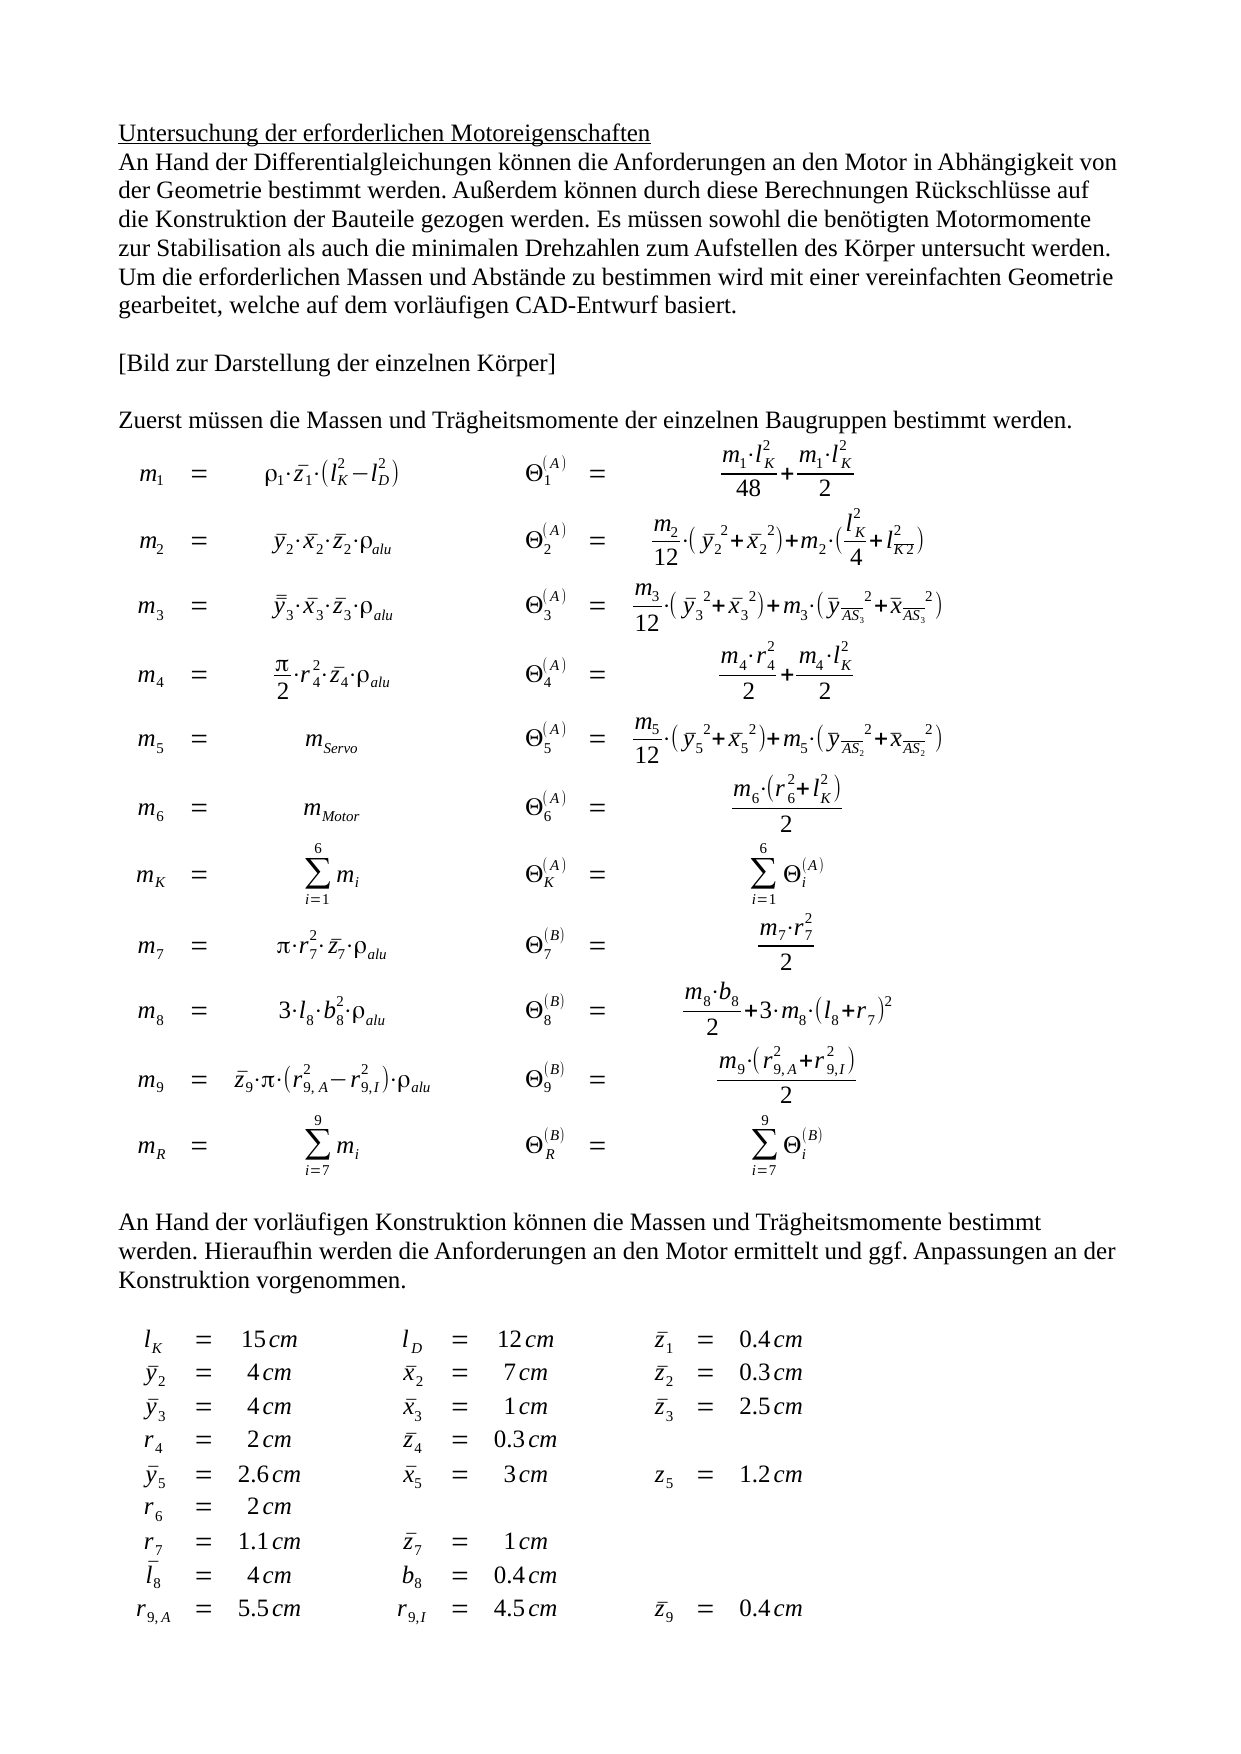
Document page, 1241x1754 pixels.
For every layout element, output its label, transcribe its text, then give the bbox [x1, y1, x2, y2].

text Um die erforderlichen Massen und Abstände zu bestimmen wird mit einer vereinfachten Geometrie gearbeitet, welche auf dem vorläufigen CAD-Entwurf basiert. [118, 262, 1122, 319]
text Zuerst müssen die Massen und Trägheitsmomente der einzelnen Baugruppen bestimmt werden. [118, 406, 1122, 434]
text An Hand der vorläufigen Konstruktion können die Massen und Trägheitsmomente bestimmt werden. Hieraufhin werden die Anforderungen an den Motor ermittelt und ggf. Anpassungen an der Konstruktion vorgenommen. [118, 1207, 1122, 1294]
text [Bild zur Darstellung der einzelnen Körper] [118, 348, 1122, 377]
text Untersuchung der erforderlichen Motoreigenschaften [118, 118, 1122, 147]
text An Hand der Differentialgleichungen können die Anforderungen an den Motor in Abhängigkeit von der Geometrie bestimmt werden. Außerdem können durch diese Berechnungen Rückschlüsse auf die Konstruktion der Bauteile gezogen werden. Es müssen sowohl die benötigten Motormomente zur Stabilisation als auch die minimalen Drehzahlen zum Aufstellen des Körper untersucht werden. [118, 147, 1122, 262]
